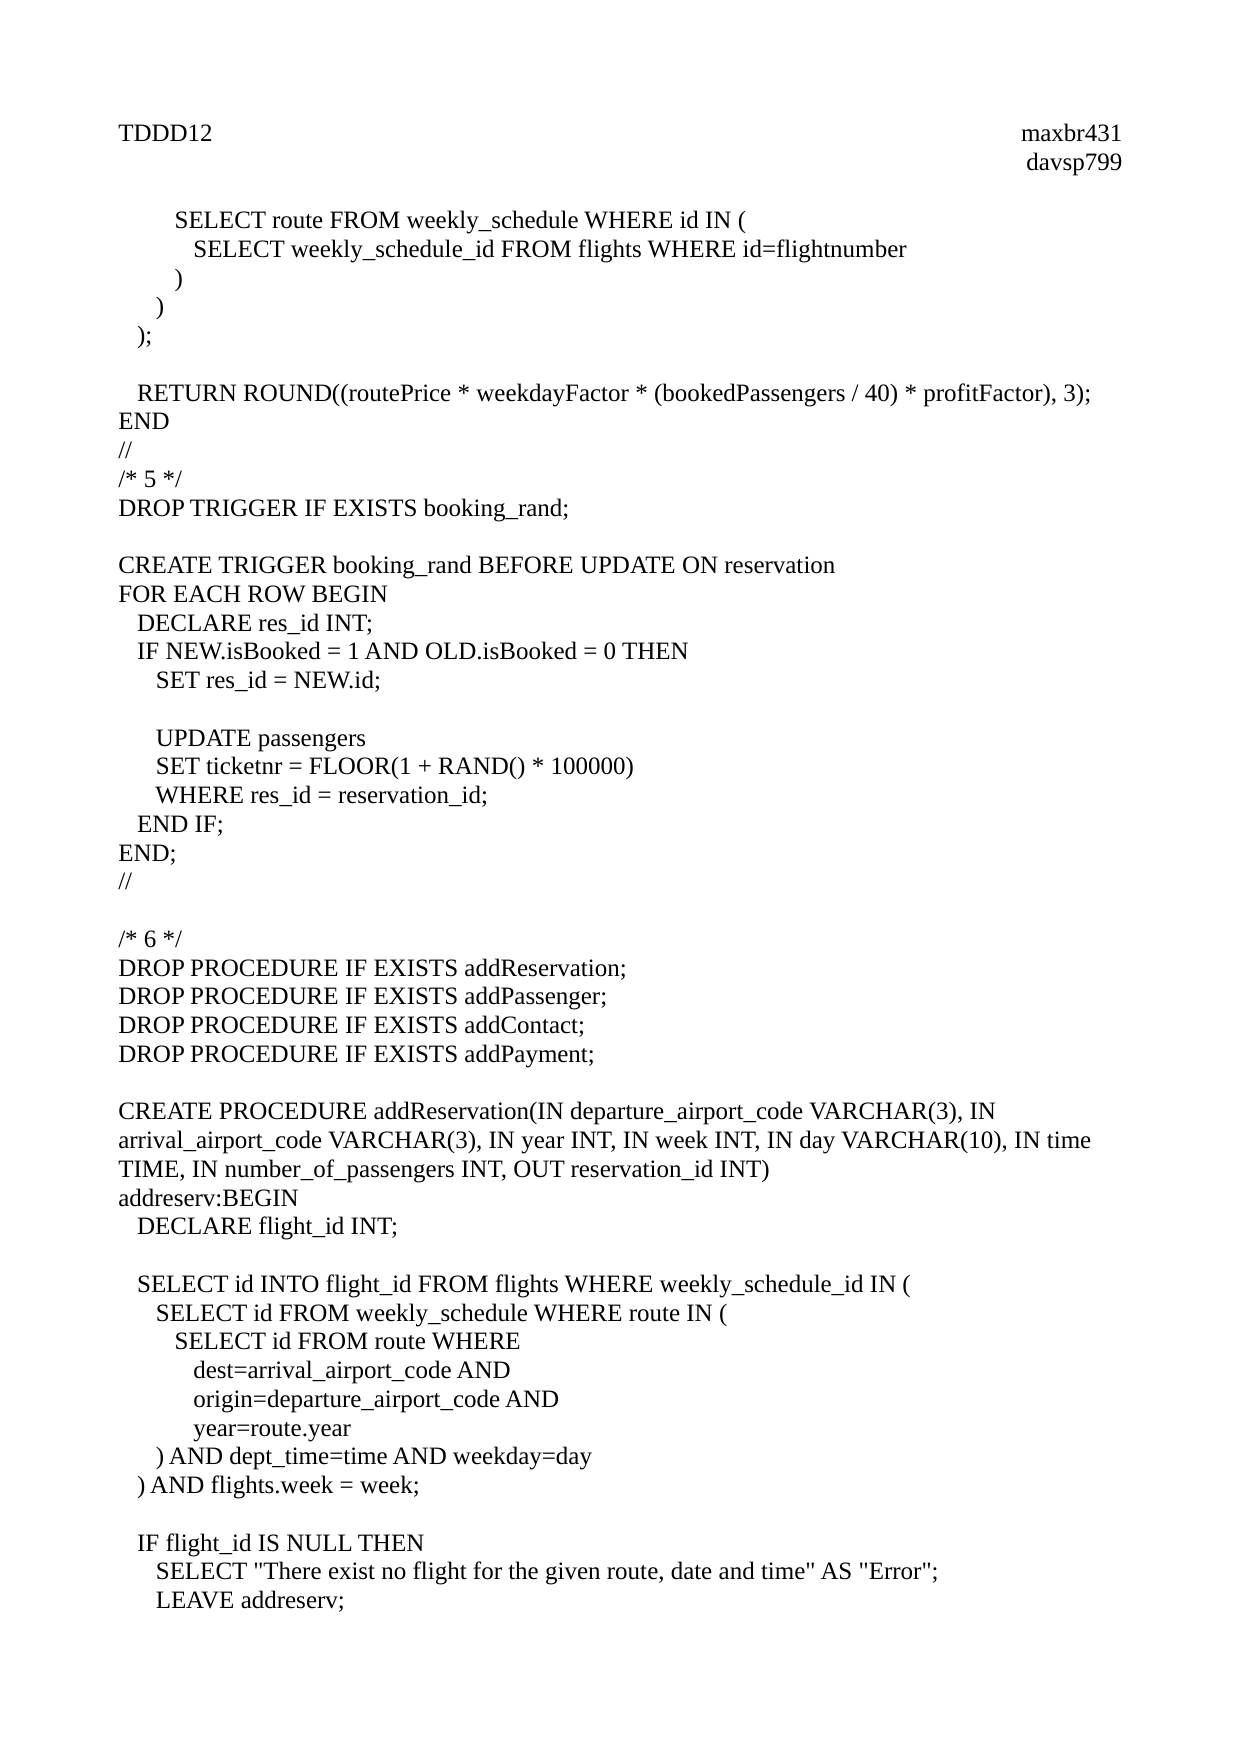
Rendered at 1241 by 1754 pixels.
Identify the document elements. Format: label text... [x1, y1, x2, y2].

text IF flight_id IS NULL THEN [118, 1528, 1122, 1556]
text // [118, 435, 1122, 464]
text ) [118, 291, 1122, 320]
text year=route.year [118, 1413, 1122, 1441]
text RETURN ROUND((routePrice * weekdayFactor * (bookedPassengers / 40) * profitFactor), 3); [118, 378, 1122, 406]
text SELECT weekly_schedule_id FROM flights WHERE id=flightnumber [118, 234, 1122, 263]
text DROP PROCEDURE IF EXISTS addContact; [118, 1010, 1122, 1039]
text FOR EACH ROW BEGIN [118, 579, 1122, 608]
text DROP PROCEDURE IF EXISTS addPassenger; [118, 981, 1122, 1010]
text END [118, 406, 1122, 435]
text CREATE TRIGGER booking_rand BEFORE UPDATE ON reservation [118, 550, 1122, 579]
text IF NEW.isBooked = 1 AND OLD.isBooked = 0 THEN [118, 636, 1122, 665]
text /* 5 */ [118, 464, 1122, 493]
text ) AND flights.week = week; [118, 1470, 1122, 1499]
text ); [118, 320, 1122, 349]
text SET res_id = NEW.id; [118, 665, 1122, 694]
text SELECT route FROM weekly_schedule WHERE id IN ( [118, 205, 1122, 234]
text SET ticketnr = FLOOR(1 + RAND() * 100000) [118, 751, 1122, 780]
text origin=departure_airport_code AND [118, 1384, 1122, 1413]
text ) AND dept_time=time AND weekday=day [118, 1441, 1122, 1470]
text // [118, 866, 1122, 895]
text DROP TRIGGER IF EXISTS booking_rand; [118, 493, 1122, 521]
text SELECT id FROM route WHERE [118, 1326, 1122, 1355]
text SELECT id FROM weekly_schedule WHERE route IN ( [118, 1298, 1122, 1326]
text UPDATE passengers [118, 723, 1122, 751]
text END IF; [118, 809, 1122, 838]
text CREATE PROCEDURE addReservation(IN departure_airport_code VARCHAR(3), IN arrival_airport_code VARCHAR(3), IN year INT, IN week INT, IN day VARCHAR(10), IN time TIME, IN number_of_passengers INT, OUT reservation_id INT) [118, 1096, 1122, 1183]
text /* 6 */ [118, 924, 1122, 953]
text ) [118, 263, 1122, 291]
text DROP PROCEDURE IF EXISTS addReservation; [118, 953, 1122, 981]
text WHERE res_id = reservation_id; [118, 780, 1122, 809]
text SELECT id INTO flight_id FROM flights WHERE weekly_schedule_id IN ( [118, 1269, 1122, 1298]
text addreserv:BEGIN [118, 1183, 1122, 1211]
text LEAVE addreserv; [118, 1585, 1122, 1614]
text END; [118, 838, 1122, 866]
text SELECT "There exist no flight for the given route, date and time" AS "Error"; [118, 1556, 1122, 1585]
text DECLARE flight_id INT; [118, 1211, 1122, 1240]
text dest=arrival_airport_code AND [118, 1355, 1122, 1384]
text DROP PROCEDURE IF EXISTS addPayment; [118, 1039, 1122, 1068]
text DECLARE res_id INT; [118, 608, 1122, 636]
